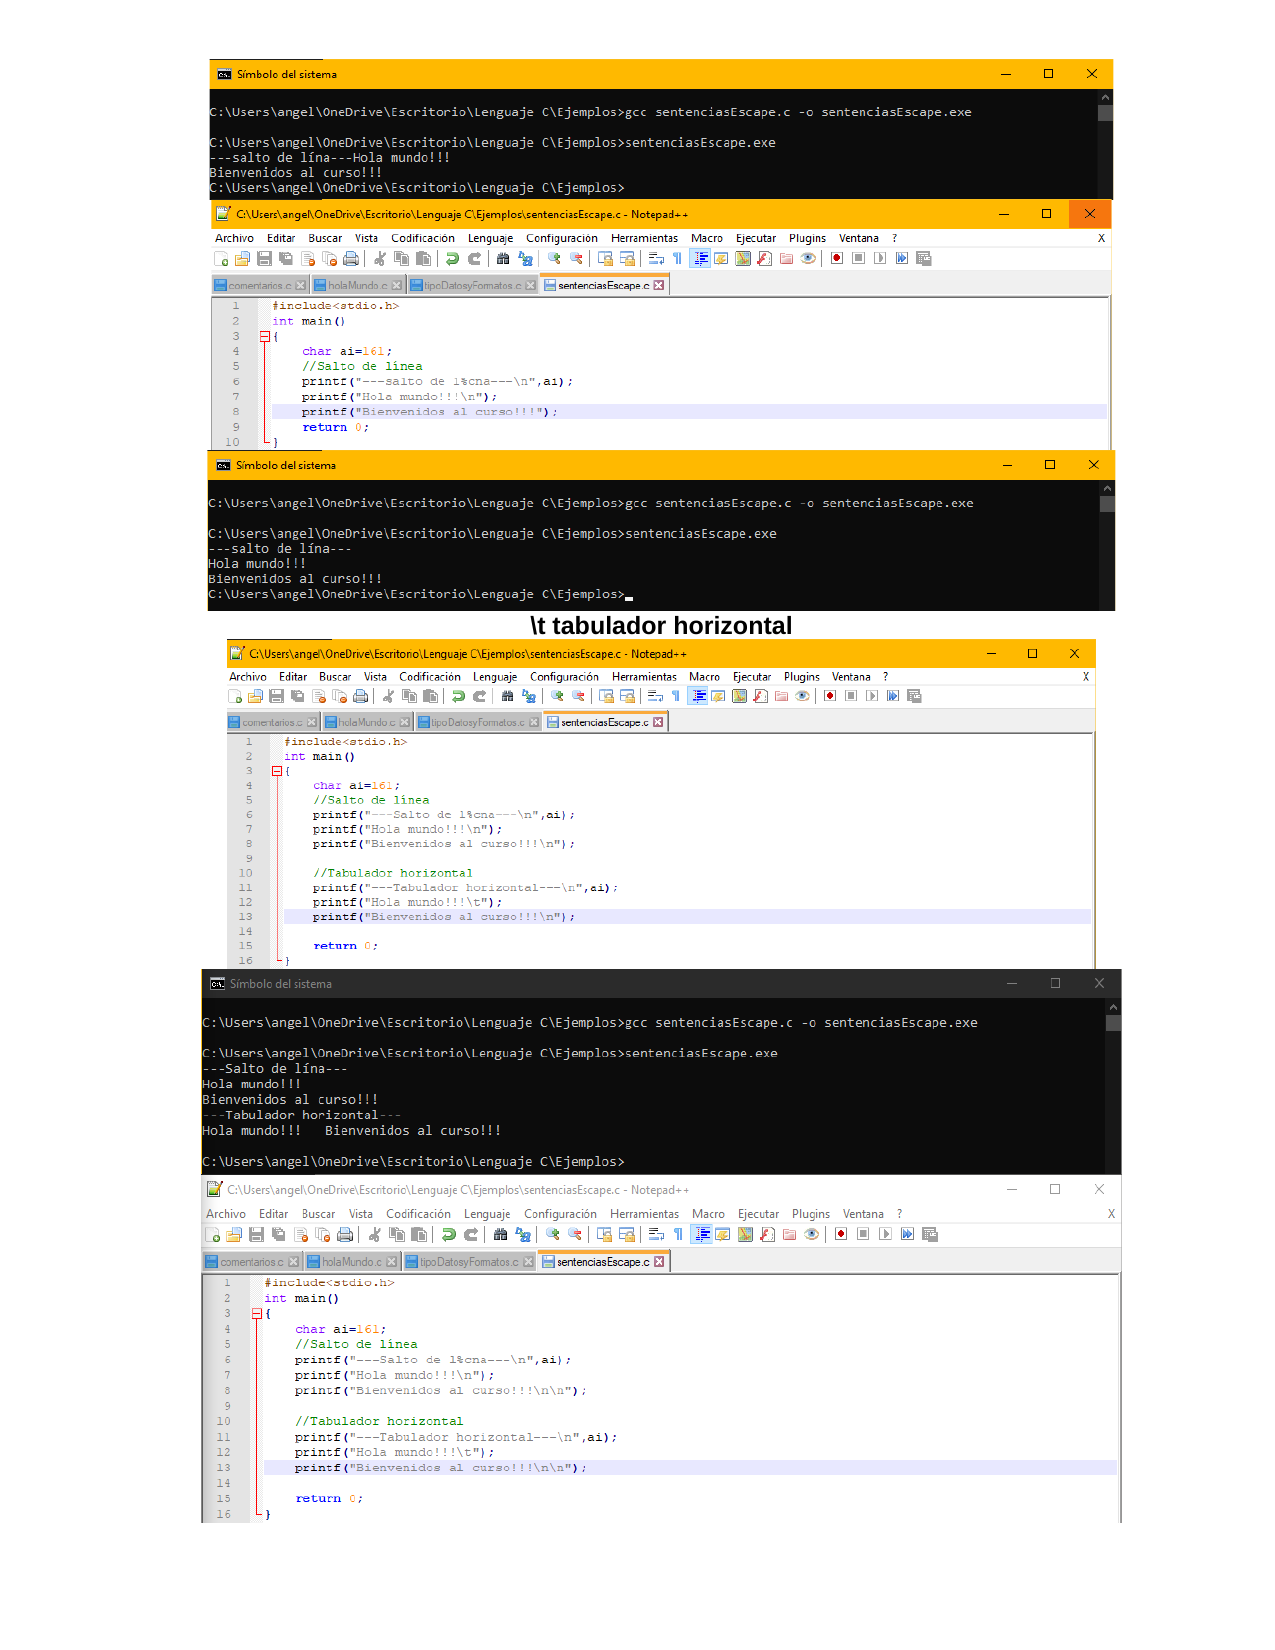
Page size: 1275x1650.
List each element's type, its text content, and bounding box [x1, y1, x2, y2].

text \t tabulador horizontal [118, 611, 1205, 640]
